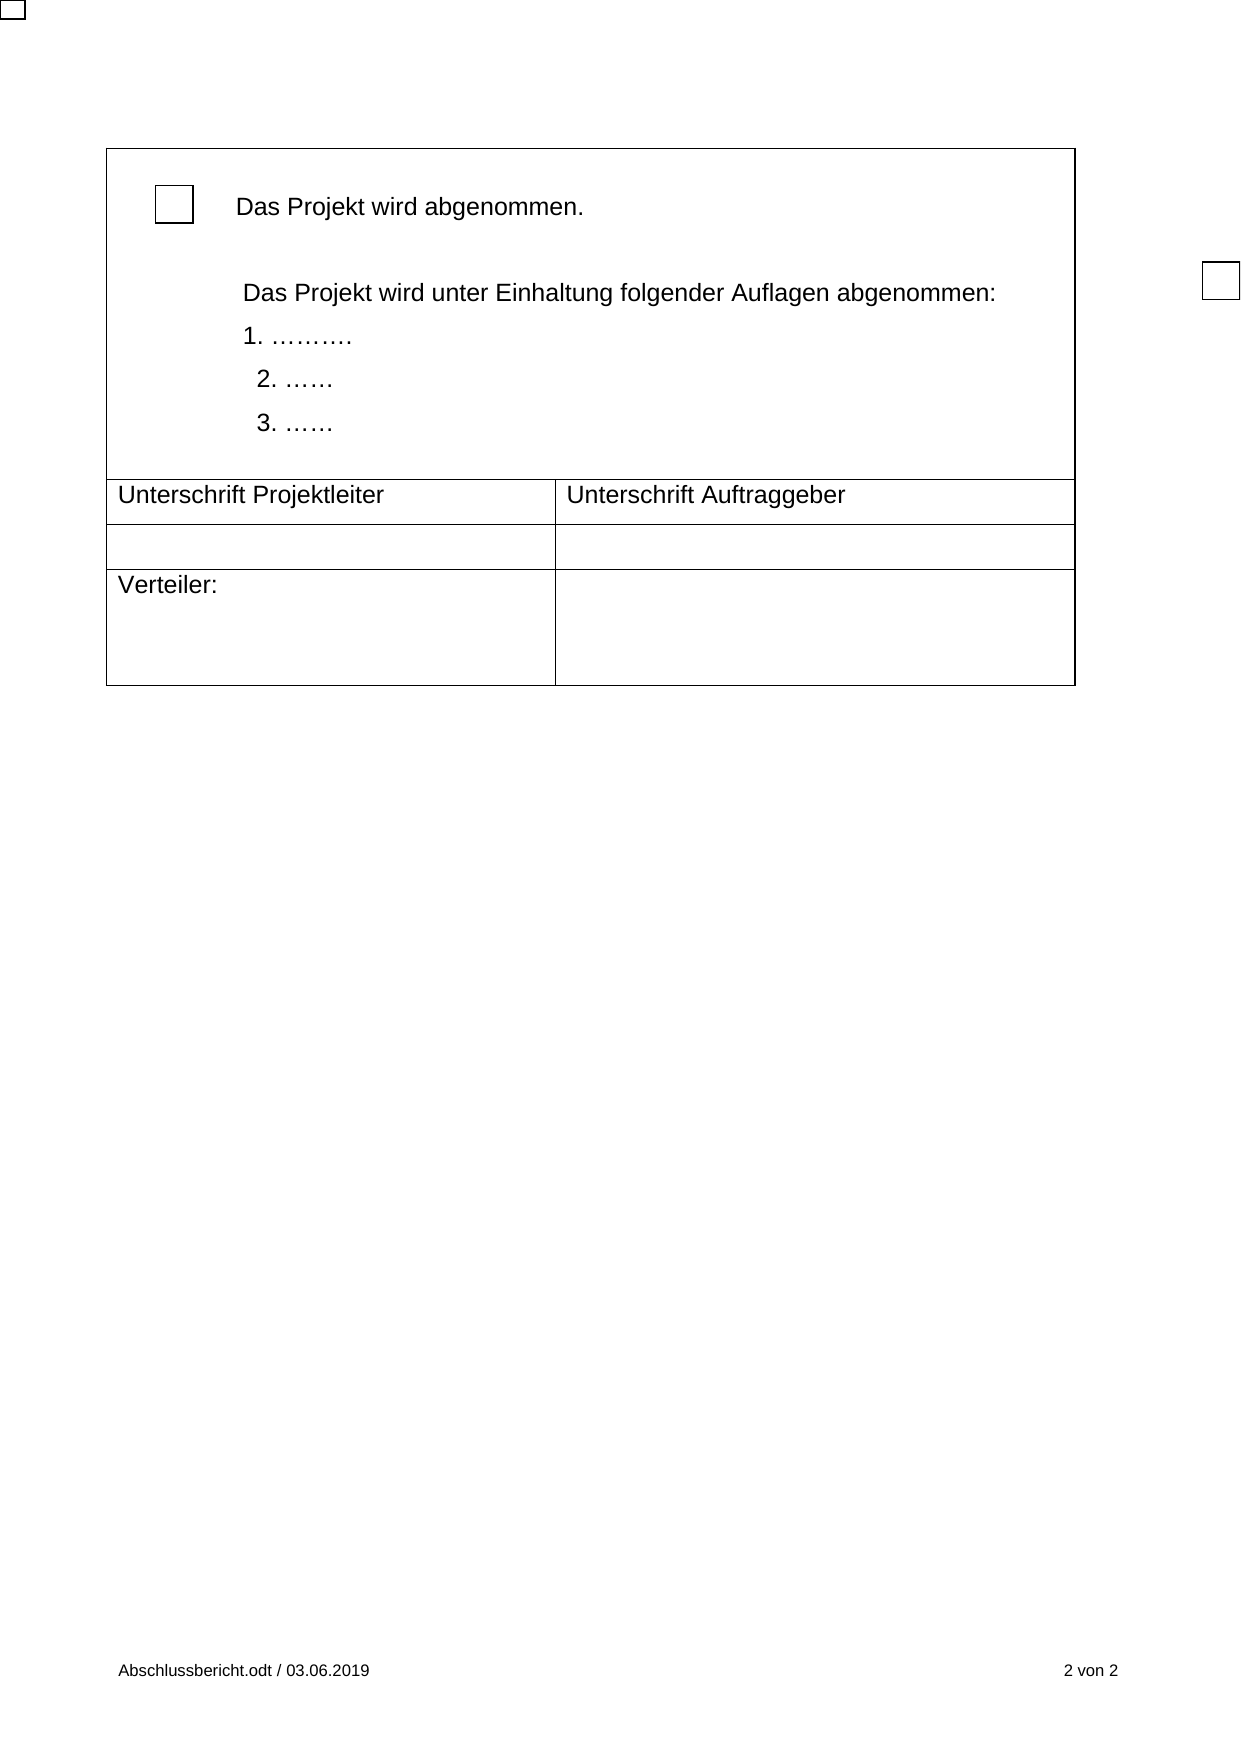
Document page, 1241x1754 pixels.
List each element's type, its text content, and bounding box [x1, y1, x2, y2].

table_cell [107, 525, 555, 569]
table_cell [556, 525, 1074, 569]
table_cell Unterschrift Projektleiter [107, 480, 555, 524]
table_cell Unterschrift Auftraggeber [556, 480, 1074, 524]
table_cell Verteiler: [107, 570, 555, 685]
table_cell Das Projekt wird abgenommen. Das Projekt wird unter Einhaltung folgender Auflagen abgenommen: 1. ………. 2. …… 3. …… [107, 149, 1074, 479]
table_cell [556, 570, 1074, 685]
